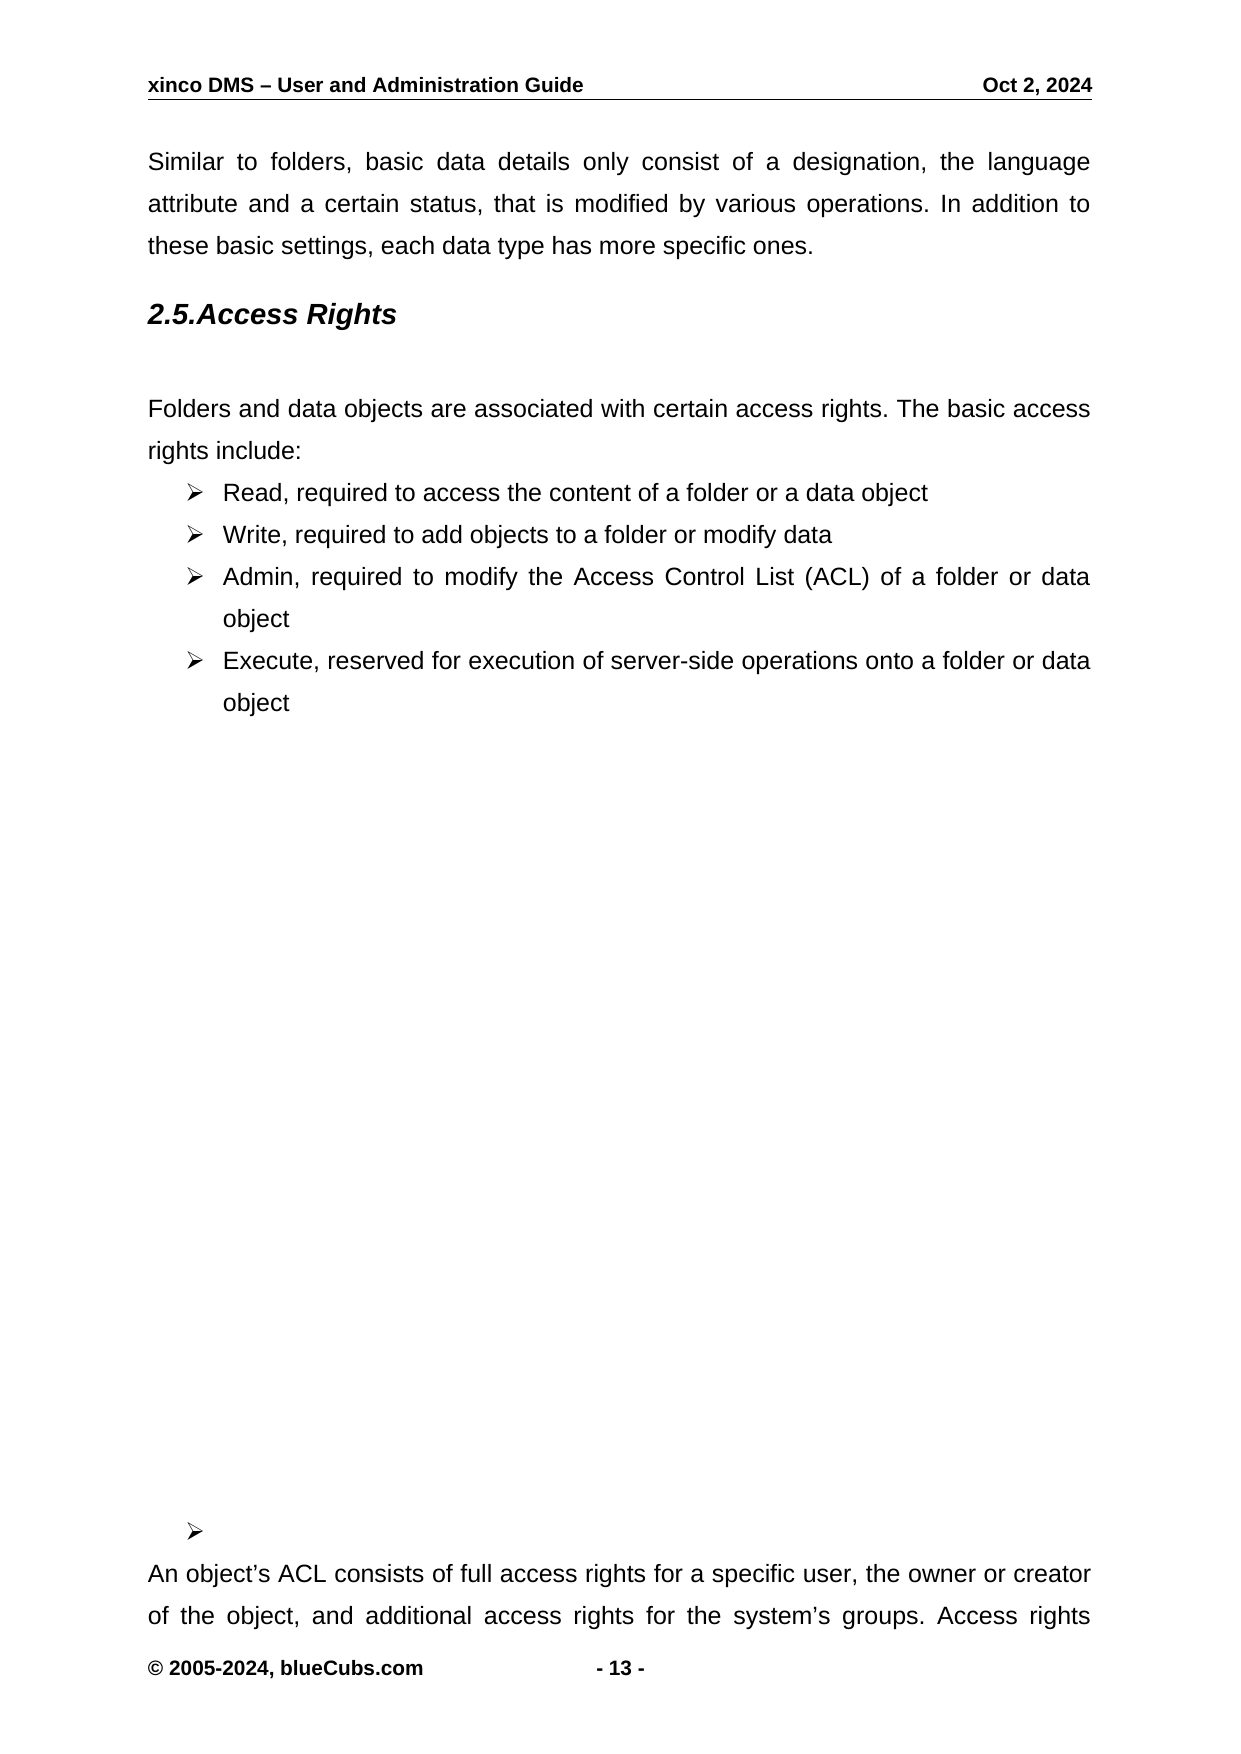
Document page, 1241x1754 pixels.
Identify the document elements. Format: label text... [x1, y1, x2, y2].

list Execute, reserved for execution of server-side operations onto a folder or data object [185, 647, 1092, 717]
list Read, required to access the content of a folder or a data object [185, 479, 1092, 507]
list Write, required to add objects to a folder or modify data [185, 521, 1092, 549]
text An object’s ACL consists of full access rights for a specific user, the owner or creator of the object, and additional access rights for the system’s groups. Access rights [148, 1560, 1092, 1630]
subtitle Access Rights [148, 298, 1092, 331]
list Admin, required to modify the Access Control List (ACL) of a folder or data object [185, 563, 1092, 633]
text Folders and data objects are associated with certain access rights. The basic access rights include: [148, 395, 1092, 465]
text Similar to folders, basic data details only consist of a designation, the language attribute and a certain status, that is modified by various operations. In addition to these basic settings, each data type has more specific ones. [148, 148, 1092, 259]
